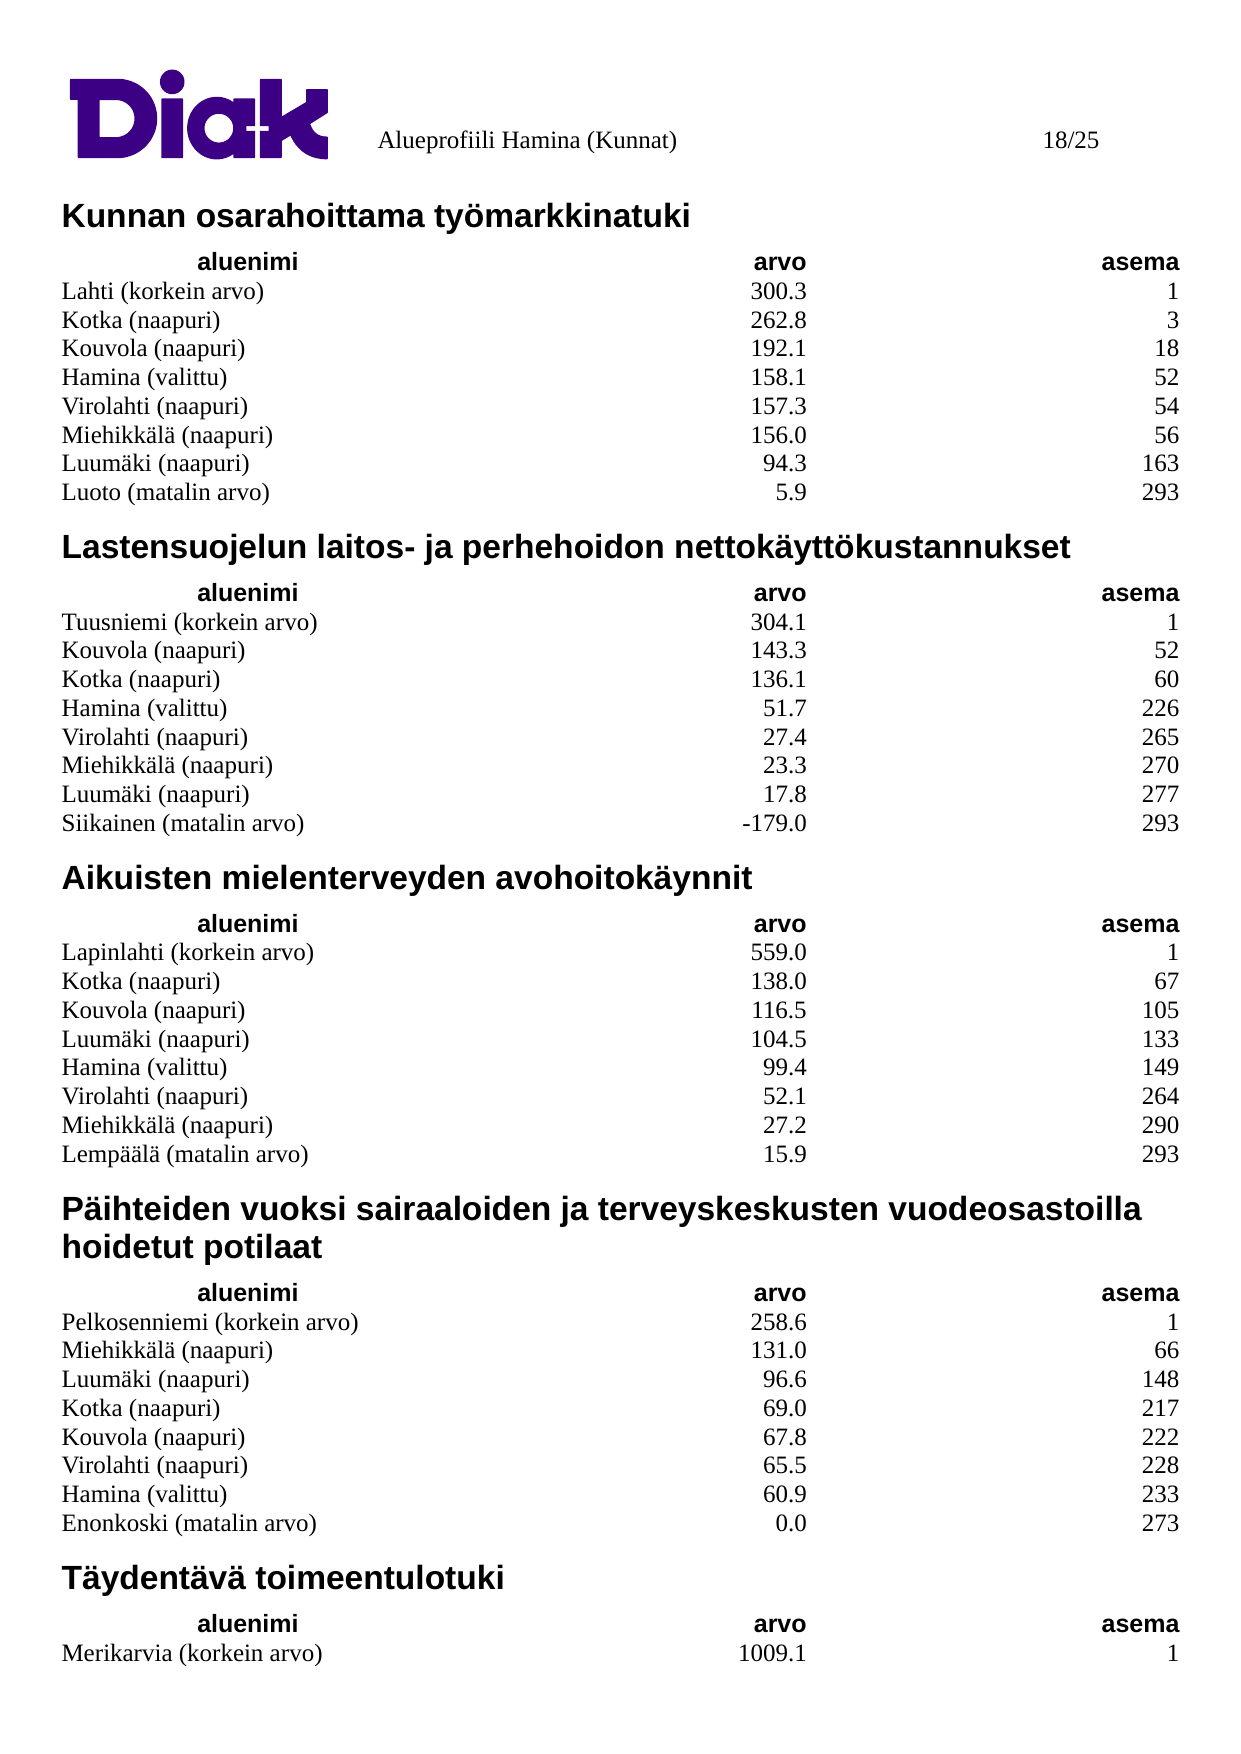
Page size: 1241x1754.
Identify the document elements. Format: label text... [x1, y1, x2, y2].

table_cell 265 [806, 722, 1179, 751]
subtitle Kunnan osarahoittama työmarkkinatuki [61, 196, 1179, 235]
table_cell 104.5 [434, 1024, 806, 1052]
table_cell -179.0 [434, 808, 806, 837]
table_cell Kotka (naapuri) [61, 1393, 434, 1422]
table_cell 559.0 [434, 938, 806, 966]
table_cell 94.3 [434, 449, 806, 477]
table_cell Kotka (naapuri) [61, 305, 434, 333]
table_cell Virolahti (naapuri) [61, 391, 434, 420]
table_cell Miehikkälä (naapuri) [61, 1336, 434, 1364]
table_cell Luumäki (naapuri) [61, 779, 434, 808]
table_cell 60.9 [434, 1479, 806, 1508]
table_cell 17.8 [434, 779, 806, 808]
table_header asema [806, 578, 1179, 607]
table_cell 217 [806, 1393, 1179, 1422]
table_cell 222 [806, 1422, 1179, 1451]
table_cell 226 [806, 693, 1179, 722]
table_cell 52 [806, 362, 1179, 391]
subtitle Täydentävä toimeentulotuki [61, 1558, 1179, 1596]
table_cell 99.4 [434, 1053, 806, 1081]
table_cell 1 [806, 1638, 1179, 1666]
table_cell Hamina (valittu) [61, 693, 434, 722]
table_cell 258.6 [434, 1307, 806, 1336]
table_cell 304.1 [434, 607, 806, 636]
table_cell 1 [806, 1307, 1179, 1336]
table_cell Miehikkälä (naapuri) [61, 420, 434, 448]
table_cell 1009.1 [434, 1638, 806, 1666]
table_cell Lempäälä (matalin arvo) [61, 1139, 434, 1167]
table_cell Kotka (naapuri) [61, 966, 434, 995]
subtitle Päihteiden vuoksi sairaaloiden ja terveyskeskusten vuodeosastoilla hoidetut potilaat [61, 1188, 1179, 1266]
table_cell 290 [806, 1110, 1179, 1139]
table_cell Lahti (korkein arvo) [61, 276, 434, 305]
table_header asema [806, 247, 1179, 276]
table_cell 149 [806, 1053, 1179, 1081]
table_cell 148 [806, 1364, 1179, 1393]
table_header aluenimi [61, 909, 434, 937]
table_cell 69.0 [434, 1393, 806, 1422]
table_cell 158.1 [434, 362, 806, 391]
table_cell Hamina (valittu) [61, 1479, 434, 1508]
table_header asema [806, 1609, 1179, 1638]
subtitle Aikuisten mielenterveyden avohoitokäynnit [61, 858, 1179, 896]
table_cell Luumäki (naapuri) [61, 1364, 434, 1393]
table_cell 277 [806, 779, 1179, 808]
table_cell 54 [806, 391, 1179, 420]
table_cell 60 [806, 664, 1179, 693]
table_cell 228 [806, 1451, 1179, 1479]
table_cell Virolahti (naapuri) [61, 1081, 434, 1110]
table_cell 233 [806, 1479, 1179, 1508]
table_cell Kouvola (naapuri) [61, 1422, 434, 1451]
table_cell 96.6 [434, 1364, 806, 1393]
table_cell 143.3 [434, 636, 806, 664]
table_cell 293 [806, 1139, 1179, 1167]
table_cell 67.8 [434, 1422, 806, 1451]
table_header arvo [434, 578, 806, 607]
table_cell Kouvola (naapuri) [61, 995, 434, 1024]
table_cell 5.9 [434, 477, 806, 506]
table_cell 3 [806, 305, 1179, 333]
table_cell 15.9 [434, 1139, 806, 1167]
table_cell 1 [806, 938, 1179, 966]
table_header arvo [434, 247, 806, 276]
table_cell 270 [806, 751, 1179, 779]
table_cell Kouvola (naapuri) [61, 334, 434, 362]
table_cell 65.5 [434, 1451, 806, 1479]
table_cell 262.8 [434, 305, 806, 333]
table_cell 105 [806, 995, 1179, 1024]
table_cell Siikainen (matalin arvo) [61, 808, 434, 837]
table_cell Luumäki (naapuri) [61, 449, 434, 477]
table_cell 27.2 [434, 1110, 806, 1139]
table_cell 293 [806, 477, 1179, 506]
table_cell 192.1 [434, 334, 806, 362]
table_cell Enonkoski (matalin arvo) [61, 1508, 434, 1537]
table_cell 18 [806, 334, 1179, 362]
table_header aluenimi [61, 247, 434, 276]
table_cell 133 [806, 1024, 1179, 1052]
table_cell Miehikkälä (naapuri) [61, 1110, 434, 1139]
table_cell 66 [806, 1336, 1179, 1364]
table_cell Hamina (valittu) [61, 1053, 434, 1081]
table_cell 52.1 [434, 1081, 806, 1110]
table_cell 163 [806, 449, 1179, 477]
table_cell 27.4 [434, 722, 806, 751]
table_cell 116.5 [434, 995, 806, 1024]
table_cell Lapinlahti (korkein arvo) [61, 938, 434, 966]
table_cell 157.3 [434, 391, 806, 420]
table_cell Merikarvia (korkein arvo) [61, 1638, 434, 1666]
table_cell 131.0 [434, 1336, 806, 1364]
table_cell Tuusniemi (korkein arvo) [61, 607, 434, 636]
table_header asema [806, 1278, 1179, 1307]
table_cell 51.7 [434, 693, 806, 722]
table_cell Hamina (valittu) [61, 362, 434, 391]
table_cell 56 [806, 420, 1179, 448]
table_cell 138.0 [434, 966, 806, 995]
table_cell Luumäki (naapuri) [61, 1024, 434, 1052]
table_header aluenimi [61, 1278, 434, 1307]
table_cell 0.0 [434, 1508, 806, 1537]
table_header asema [806, 909, 1179, 937]
table_header aluenimi [61, 1609, 434, 1638]
table_cell 1 [806, 276, 1179, 305]
table_cell 156.0 [434, 420, 806, 448]
table_cell Virolahti (naapuri) [61, 722, 434, 751]
table_cell 67 [806, 966, 1179, 995]
table_header arvo [434, 1609, 806, 1638]
table_cell 293 [806, 808, 1179, 837]
table_cell 136.1 [434, 664, 806, 693]
table_cell 1 [806, 607, 1179, 636]
table_cell 23.3 [434, 751, 806, 779]
table_cell 52 [806, 636, 1179, 664]
subtitle Lastensuojelun laitos- ja perhehoidon nettokäyttökustannukset [61, 527, 1179, 566]
table_cell Miehikkälä (naapuri) [61, 751, 434, 779]
table_cell 273 [806, 1508, 1179, 1537]
table_cell 300.3 [434, 276, 806, 305]
table_cell Luoto (matalin arvo) [61, 477, 434, 506]
table_cell Virolahti (naapuri) [61, 1451, 434, 1479]
table_header arvo [434, 909, 806, 937]
table_cell Kouvola (naapuri) [61, 636, 434, 664]
table_cell 264 [806, 1081, 1179, 1110]
table_cell Pelkosenniemi (korkein arvo) [61, 1307, 434, 1336]
table_header arvo [434, 1278, 806, 1307]
table_cell Kotka (naapuri) [61, 664, 434, 693]
table_header aluenimi [61, 578, 434, 607]
